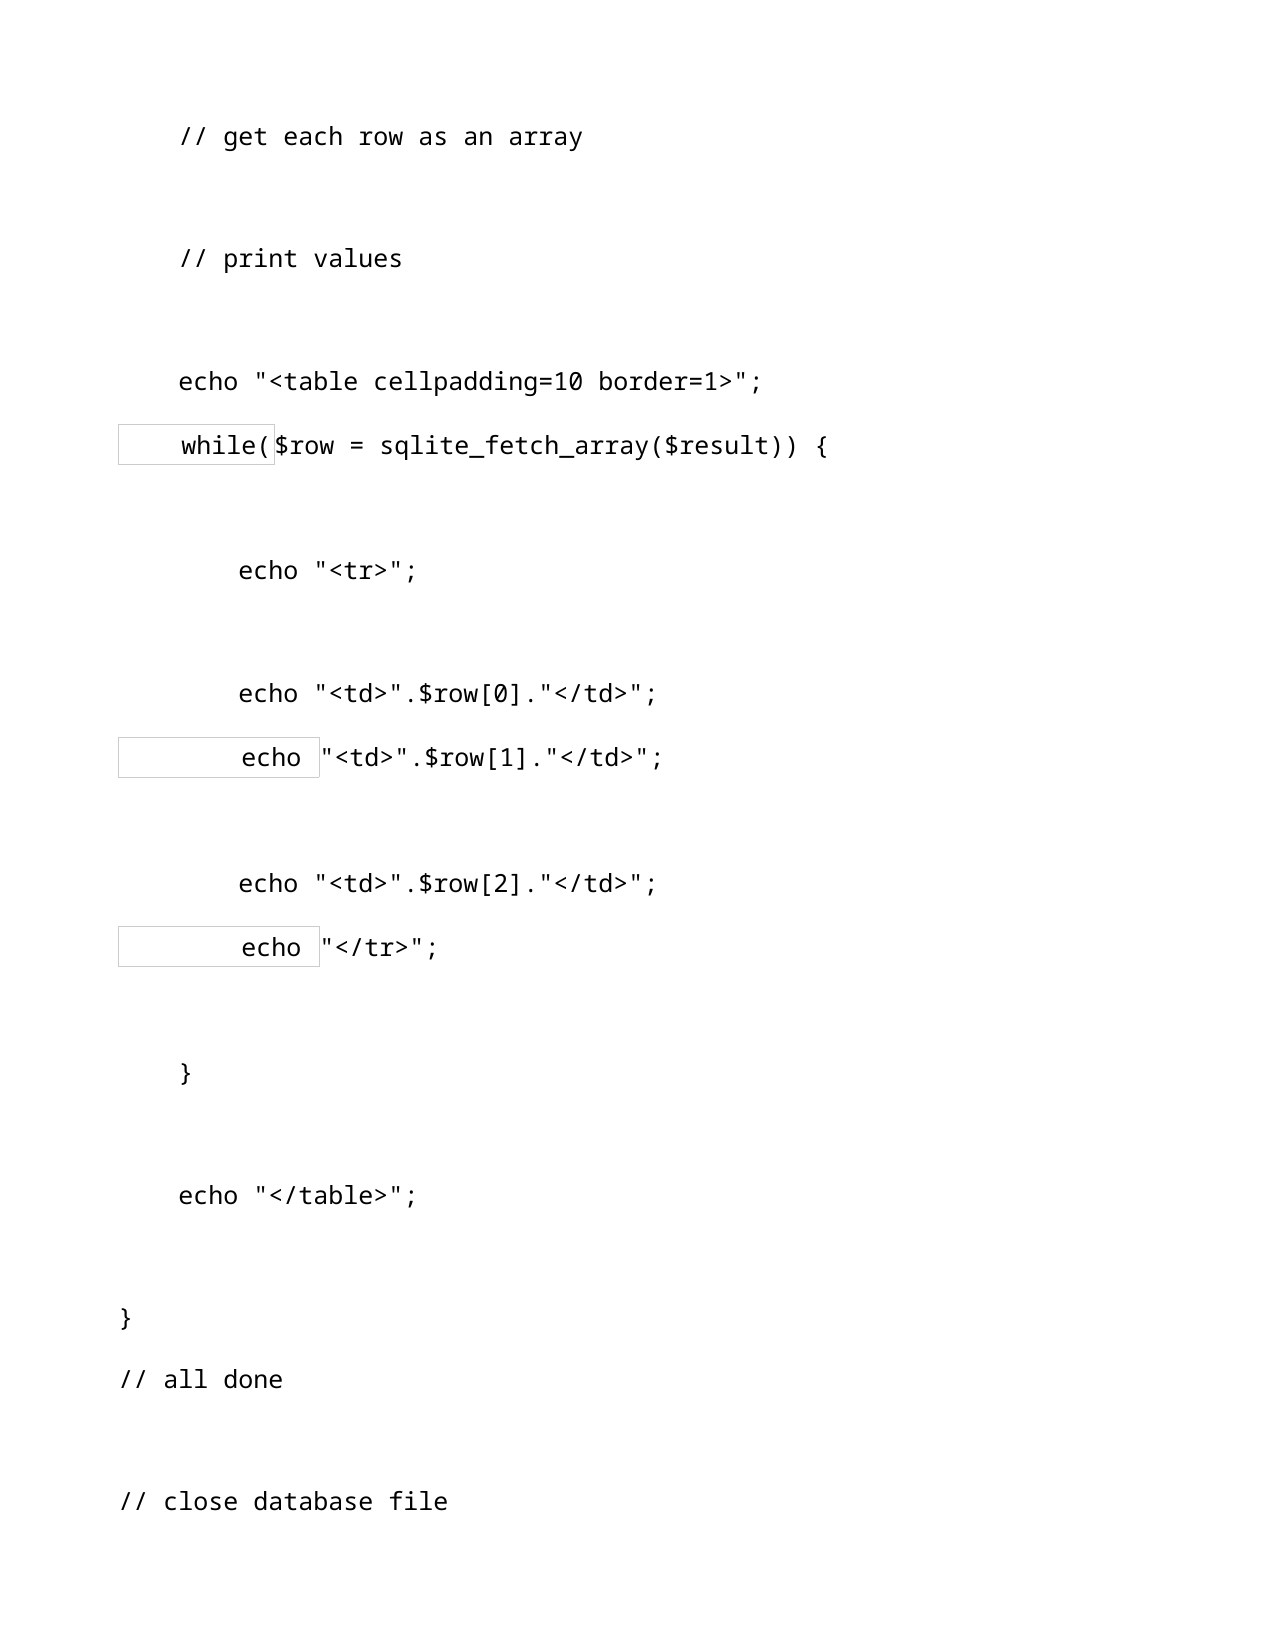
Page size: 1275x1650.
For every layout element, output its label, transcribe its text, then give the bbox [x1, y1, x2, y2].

text // all done // close database file [118, 1361, 1157, 1518]
text echo "<td>".$row[1]."</td>"; echo "<td>".$row[2]."</td>"; [118, 737, 1157, 899]
text // get each row as an array // print values echo "<table cellpadding=10 border=1>"; [118, 118, 1157, 397]
text while($row = sqlite_fetch_array($result)) { echo "<tr>"; echo "<td>".$row[0]."</td>"; [118, 424, 1157, 709]
text echo "</tr>"; } echo "</table>"; } [118, 926, 1157, 1334]
